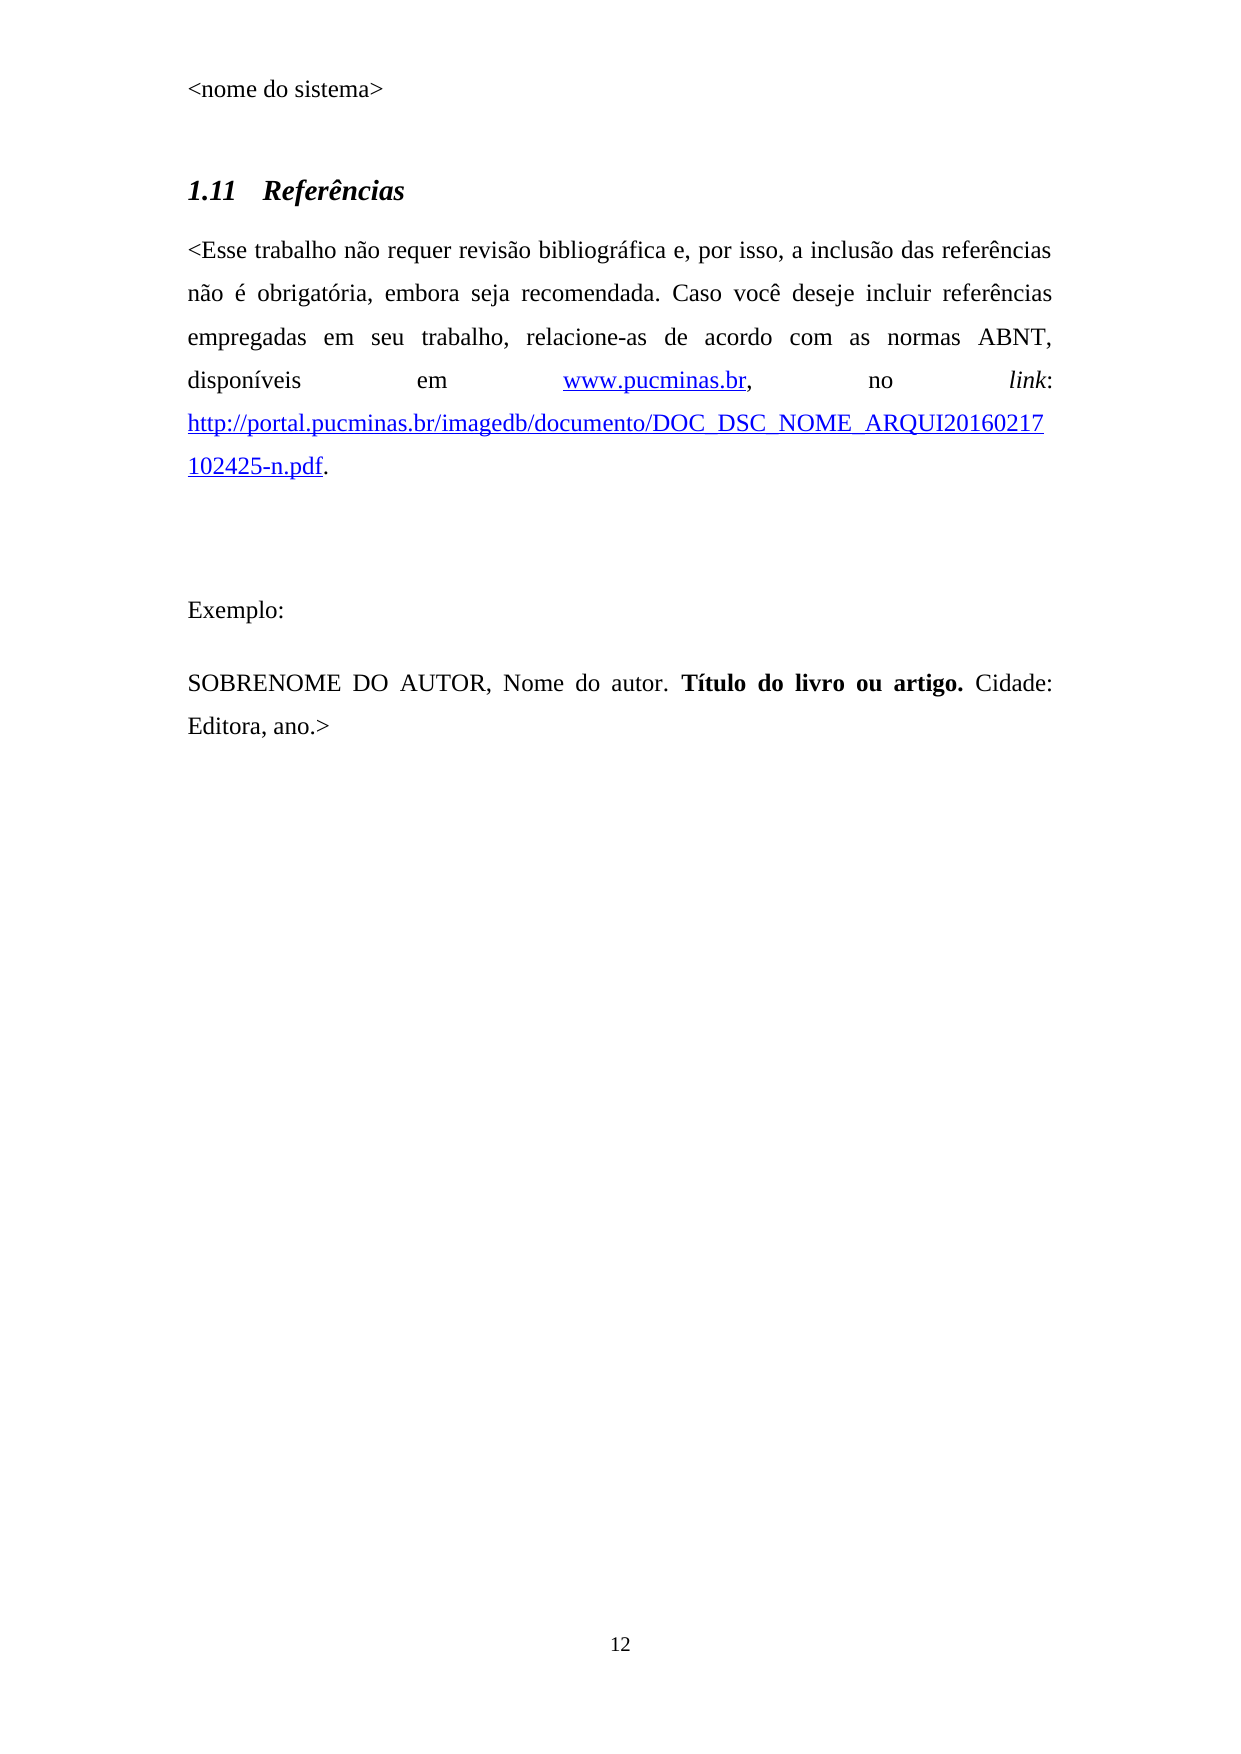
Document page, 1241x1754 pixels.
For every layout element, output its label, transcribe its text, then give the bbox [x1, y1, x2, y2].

subtitle Referências [187, 173, 1053, 206]
text Exemplo: [187, 596, 1053, 624]
text <Esse trabalho não requer revisão bibliográfica e, por isso, a inclusão das referências não é obrigatória, embora seja recomendada. Caso você deseje incluir referências empregadas em seu trabalho, relacione-as de acordo com as normas ABNT, disponíveis em www.pucminas.br, no link: http://portal.pucminas.br/imagedb/documento/DOC_DSC_NOME_ARQUI20160217102425-n.pdf. [187, 235, 1053, 480]
text SOBRENOME DO AUTOR, Nome do autor. Título do livro ou artigo. Cidade: Editora, ano.> [187, 668, 1053, 740]
